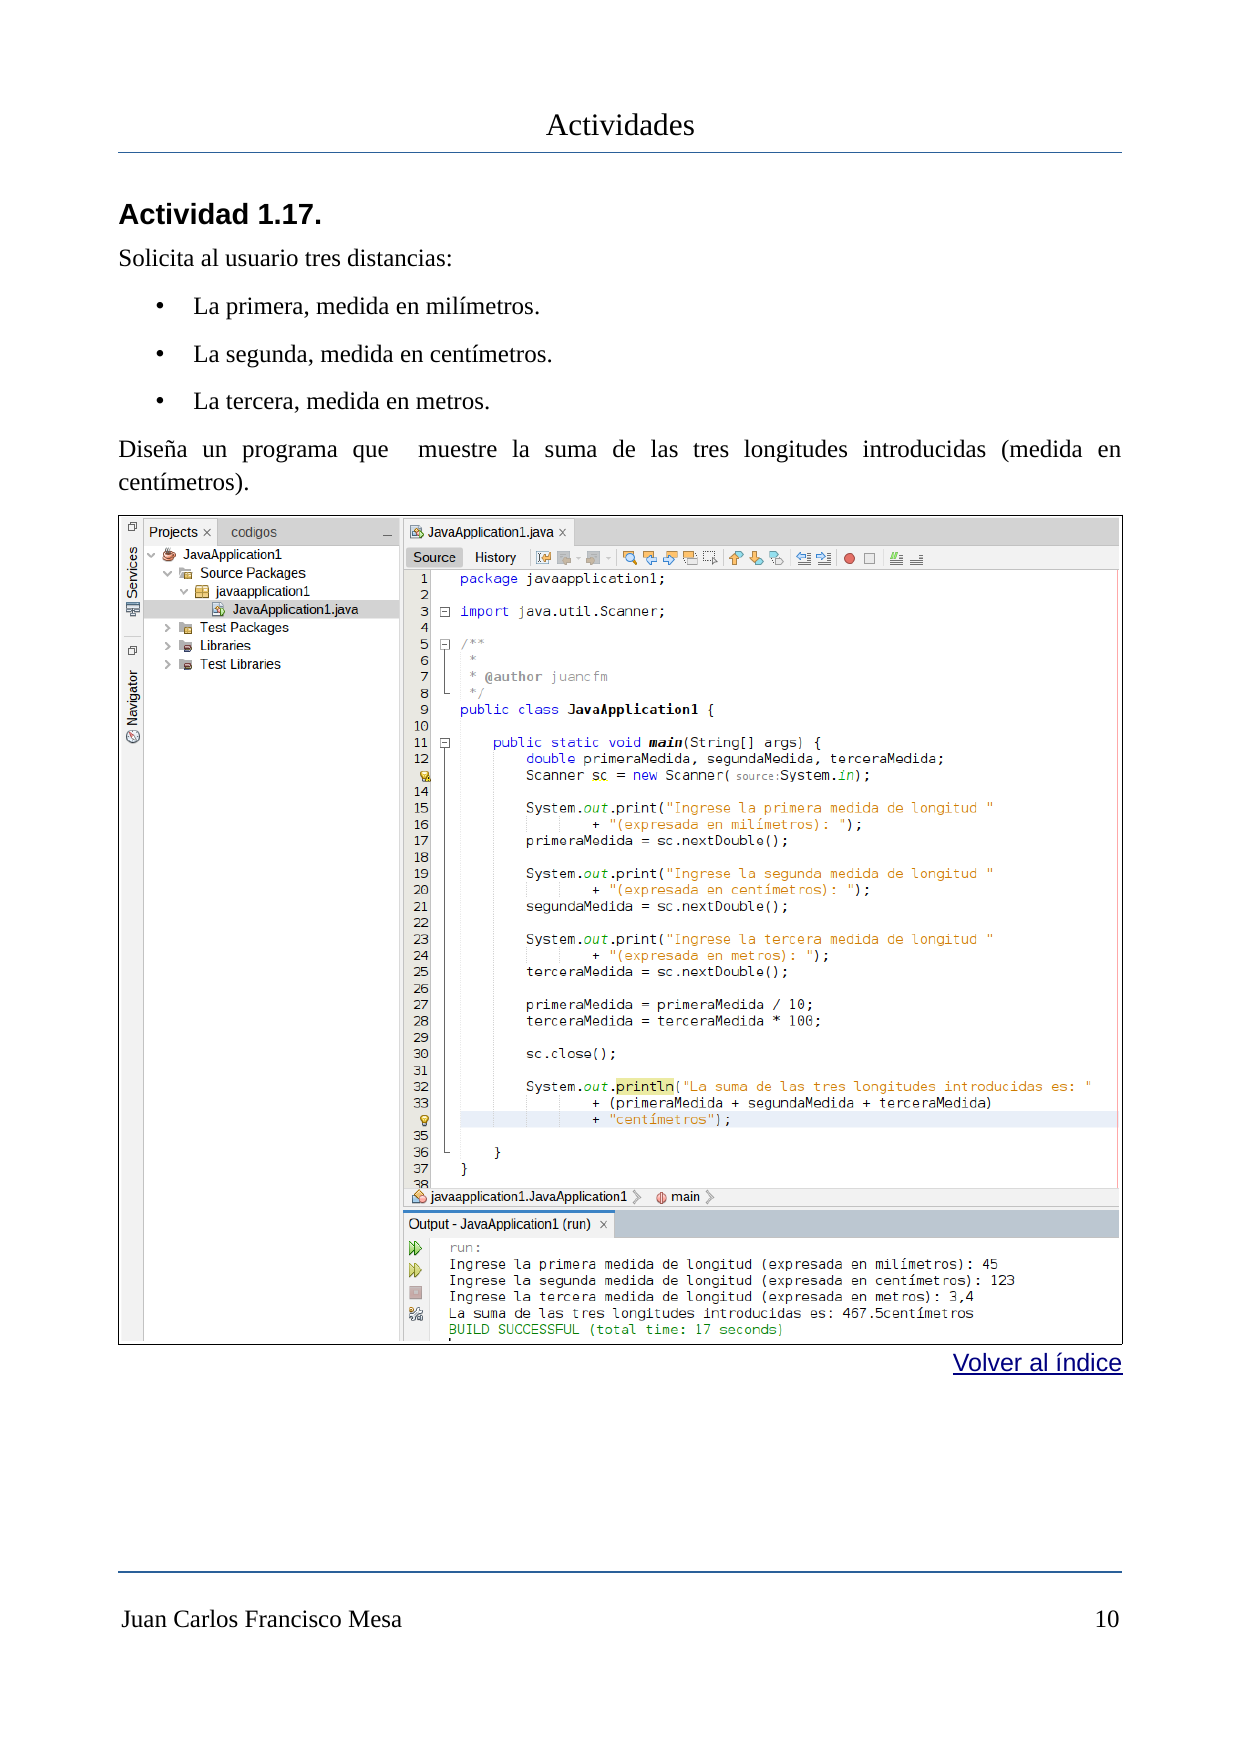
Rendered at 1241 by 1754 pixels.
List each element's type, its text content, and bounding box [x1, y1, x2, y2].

subtitle Actividad 1.17. [118, 197, 1122, 231]
text Volver al índice [118, 1345, 1122, 1377]
text [119, 516, 1122, 1344]
list La tercera, medida en metros. [156, 386, 1122, 415]
list La primera, medida en milímetros. [156, 291, 1122, 320]
picture [121, 517, 1119, 1341]
text Solicita al usuario tres distancias: [118, 243, 1122, 272]
list La segunda, medida en centímetros. [156, 339, 1122, 367]
text Diseña un programa que muestre la suma de las tres longitudes introducidas (medida en centímetros). [118, 434, 1122, 496]
